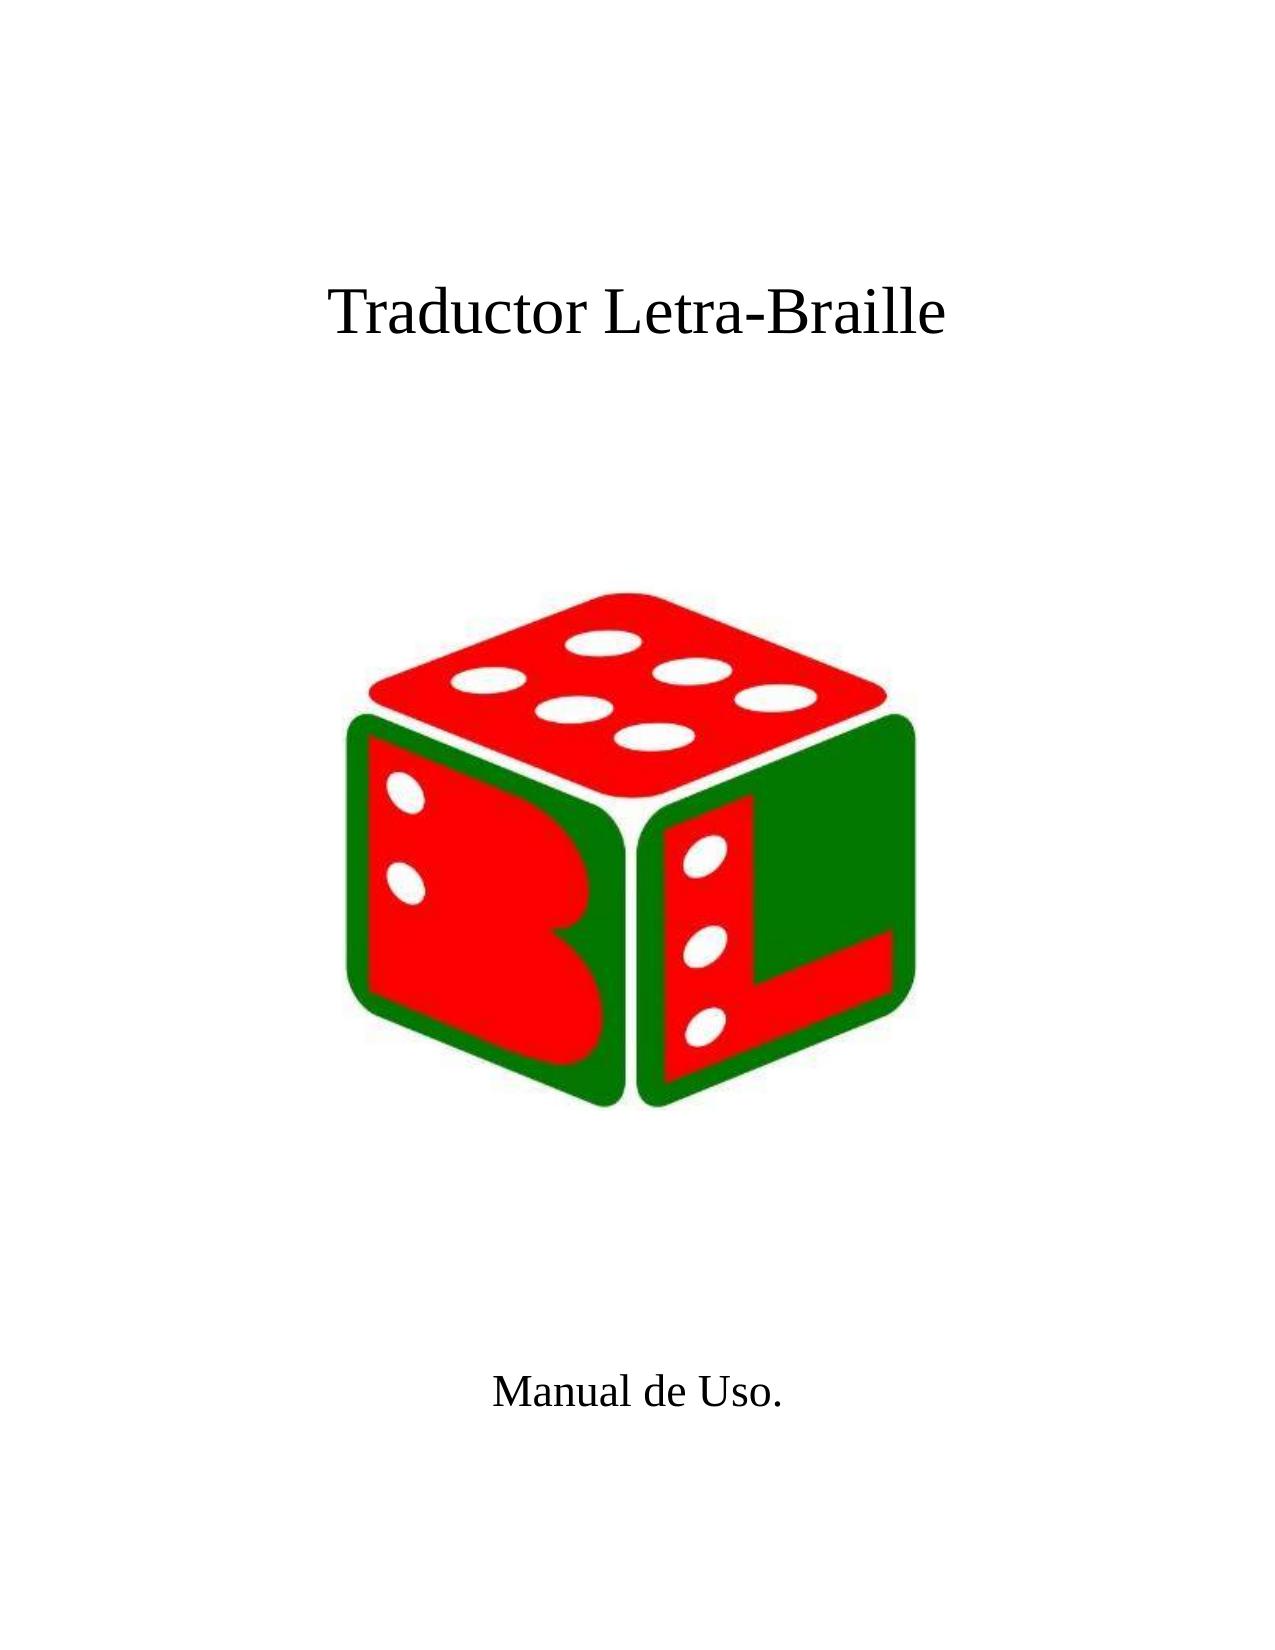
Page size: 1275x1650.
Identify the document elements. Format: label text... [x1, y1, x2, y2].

text Traductor Letra-Braille [118, 271, 1157, 348]
picture [341, 558, 920, 1111]
text Manual de Uso. [118, 1364, 1157, 1417]
